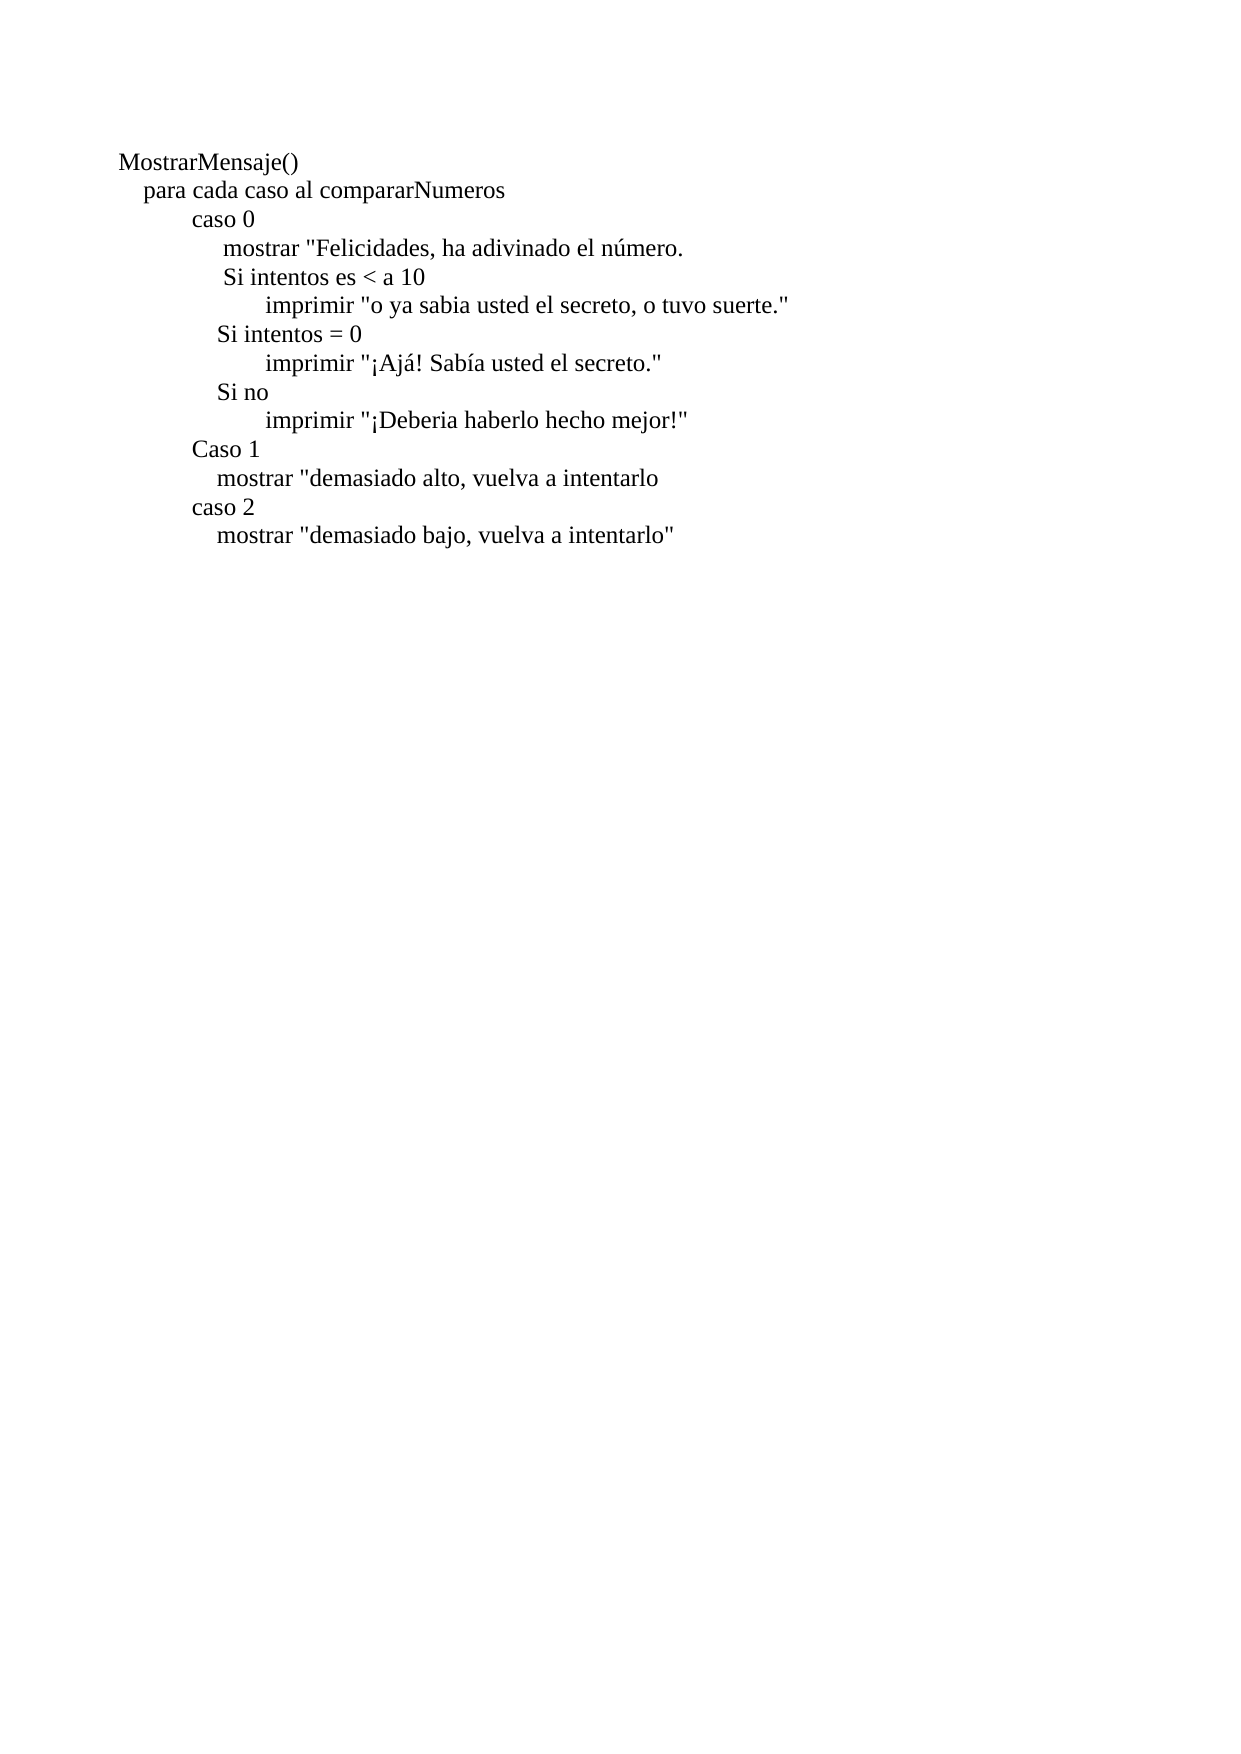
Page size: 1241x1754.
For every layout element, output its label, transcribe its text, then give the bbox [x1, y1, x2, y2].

text caso 0 [118, 204, 1122, 233]
text Si no [118, 377, 1122, 406]
text caso 2 [118, 492, 1122, 521]
text mostrar "demasiado alto, vuelva a intentarlo [118, 463, 1122, 492]
text imprimir "¡Deberia haberlo hecho mejor!" [118, 406, 1122, 434]
text Si intentos = 0 [118, 319, 1122, 348]
text imprimir "o ya sabia usted el secreto, o tuvo suerte." [118, 291, 1122, 319]
text MostrarMensaje() [118, 147, 1122, 176]
text Si intentos es < a 10 [118, 262, 1122, 291]
text mostrar "Felicidades, ha adivinado el número. [118, 233, 1122, 262]
text imprimir "¡Ajá! Sabía usted el secreto." [118, 348, 1122, 377]
text para cada caso al compararNumeros [118, 176, 1122, 204]
text mostrar "demasiado bajo, vuelva a intentarlo" [118, 521, 1122, 549]
text Caso 1 [118, 434, 1122, 463]
